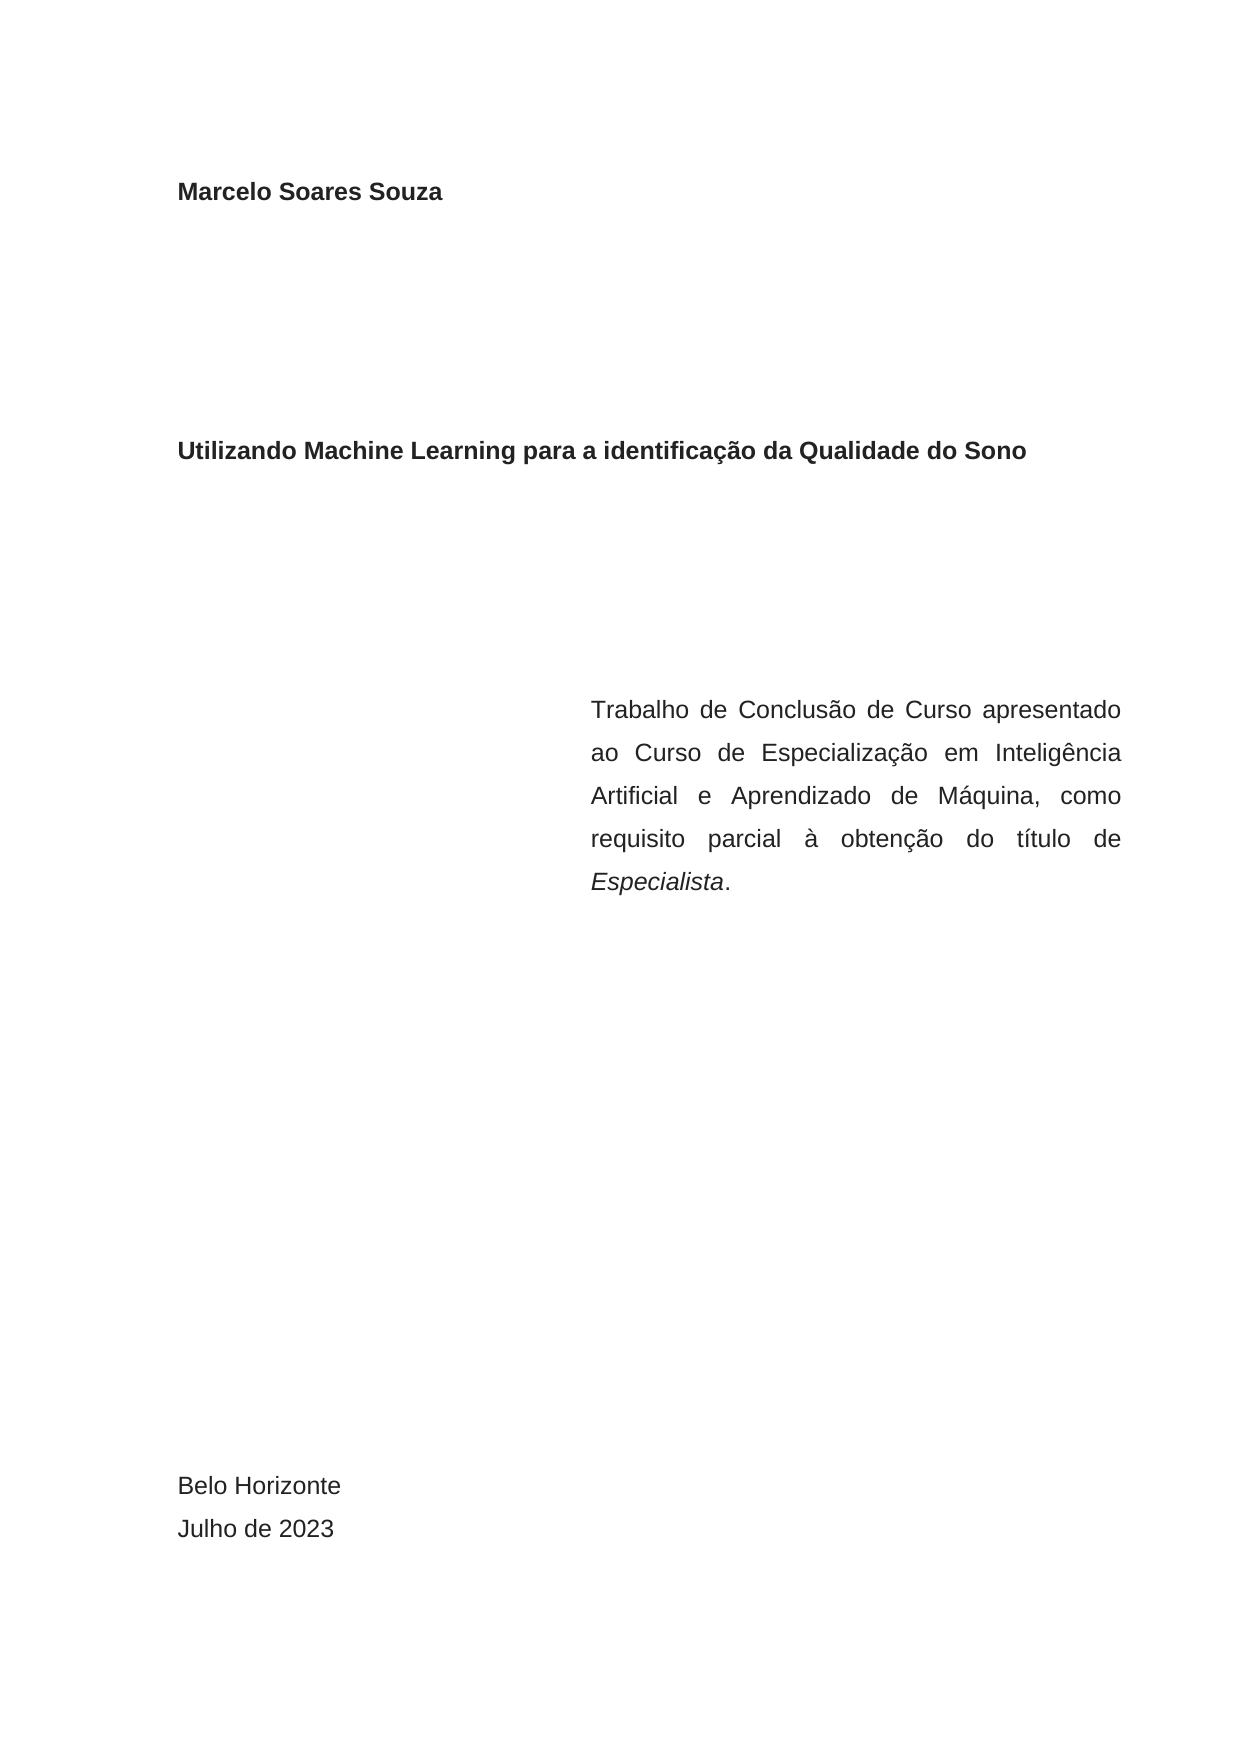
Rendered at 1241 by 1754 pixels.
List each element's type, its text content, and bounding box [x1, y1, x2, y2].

text Trabalho de Conclusão de Curso apresentado ao Curso de Especialização em Inteligência Artificial e Aprendizado de Máquina, como requisito parcial à obtenção do título de Especialista. [591, 695, 1122, 896]
text Utilizando Machine Learning para a identificação da Qualidade do Sono [177, 436, 1122, 465]
text Belo Horizonte [177, 1471, 1122, 1500]
text Marcelo Soares Souza [177, 177, 1122, 206]
text Julho de 2023 [177, 1514, 1122, 1543]
